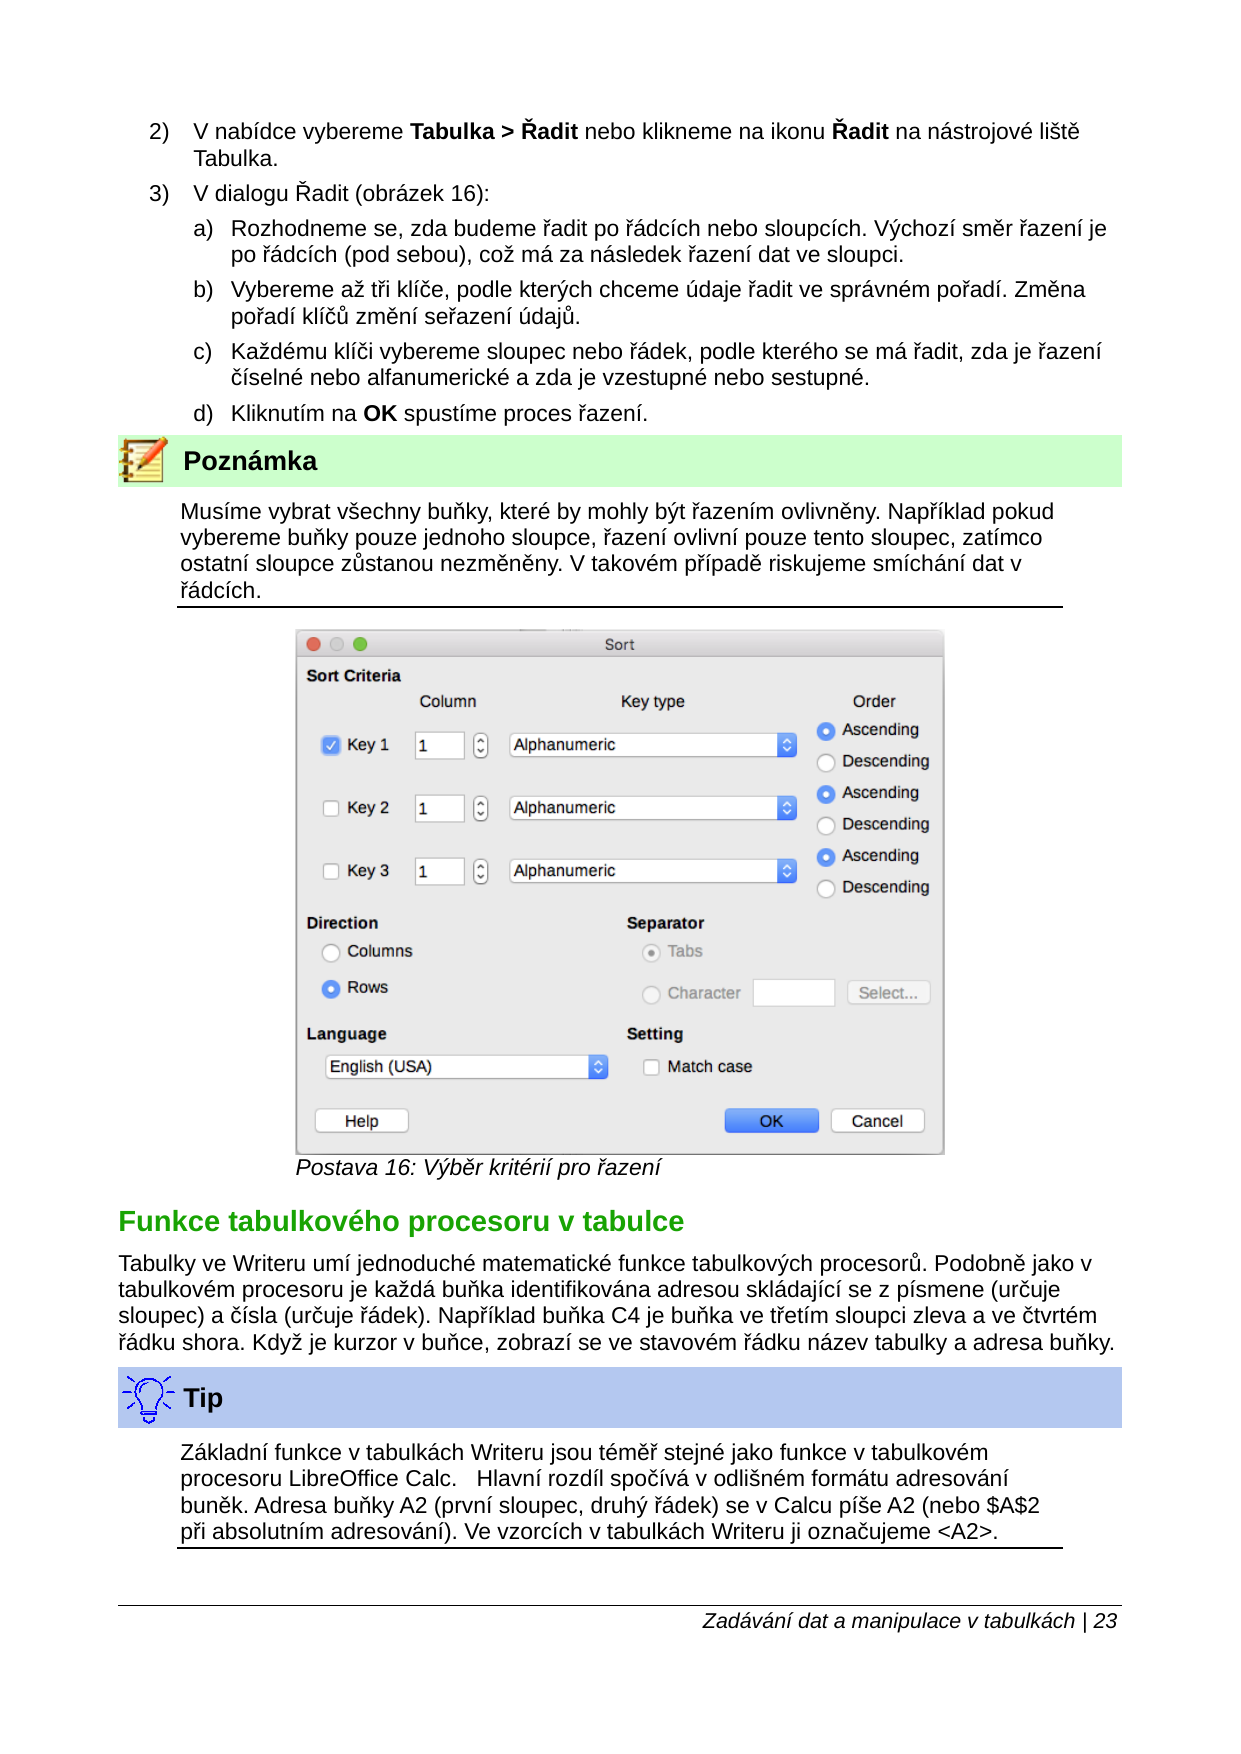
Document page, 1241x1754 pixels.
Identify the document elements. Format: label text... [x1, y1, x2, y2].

subtitle Tip [118, 1367, 1122, 1428]
list Vybereme až tři klíče, podle kterých chceme údaje řadit ve správném pořadí. Změna pořadí klíčů změní seřazení údajů. [193, 276, 1122, 329]
picture [119, 435, 170, 486]
list Rozhodneme se, zda budeme řadit po řádcích nebo sloupcích. Výchozí směr řazení je po řádcích (pod sebou), což má za následek řazení dat ve sloupci. [193, 215, 1122, 268]
picture [119, 1368, 179, 1428]
text Základní funkce v tabulkách Writeru jsou téměř stejné jako funkce v tabulkovém procesoru LibreOffice Calc. Hlavní rozdíl spočívá v odlišném formátu adresování buněk. Adresa buňky A2 (první sloupec, druhý řádek) se v Calcu píše A2 (nebo $A$2 při absolutním adresování). Ve vzorcích v tabulkách Writeru ji označujeme <A2>. [177, 1436, 1063, 1547]
text Tabulky ve Writeru umí jednoduché matematické funkce tabulkových procesorů. Podobně jako v tabulkovém procesoru je každá buňka identifikována adresou skládající se z písmene (určuje sloupec) a čísla (určuje řádek). Například buňka C4 je buňka ve třetím sloupci zleva a ve čtvrtém řádku shora. Když je kurzor v buňce, zobrazí se ve stavovém řádku název tabulky a adresa buňky. [118, 1249, 1122, 1355]
text Postava 16: Výběr kritérií pro řazení [295, 1155, 945, 1181]
subtitle Poznámka [118, 435, 1122, 487]
text Musíme vybrat všechny buňky, které by mohly být řazením ovlivněny. Například pokud vybereme buňky pouze jednoho sloupce, řazení ovlivní pouze tento sloupec, zatímco ostatní sloupce zůstanou nezměněny. V takovém případě riskujeme smíchání dat v řádcích. [177, 494, 1063, 606]
list V nabídce vybereme Tabulka > Řadit nebo klikneme na ikonu Řadit na nástrojové liště Tabulka. [169, 118, 1122, 171]
list Kliknutím na OK spustíme proces řazení. [193, 399, 1122, 426]
list V dialogu Řadit (obrázek 16): [169, 180, 1122, 206]
subtitle Funkce tabulkového procesoru v tabulce [118, 1204, 1122, 1238]
list Každému klíči vybereme sloupec nebo řádek, podle kterého se má řadit, zda je řazení číselné nebo alfanumerické a zda je vzestupné nebo sestupné. [193, 338, 1122, 391]
picture [295, 629, 945, 1155]
